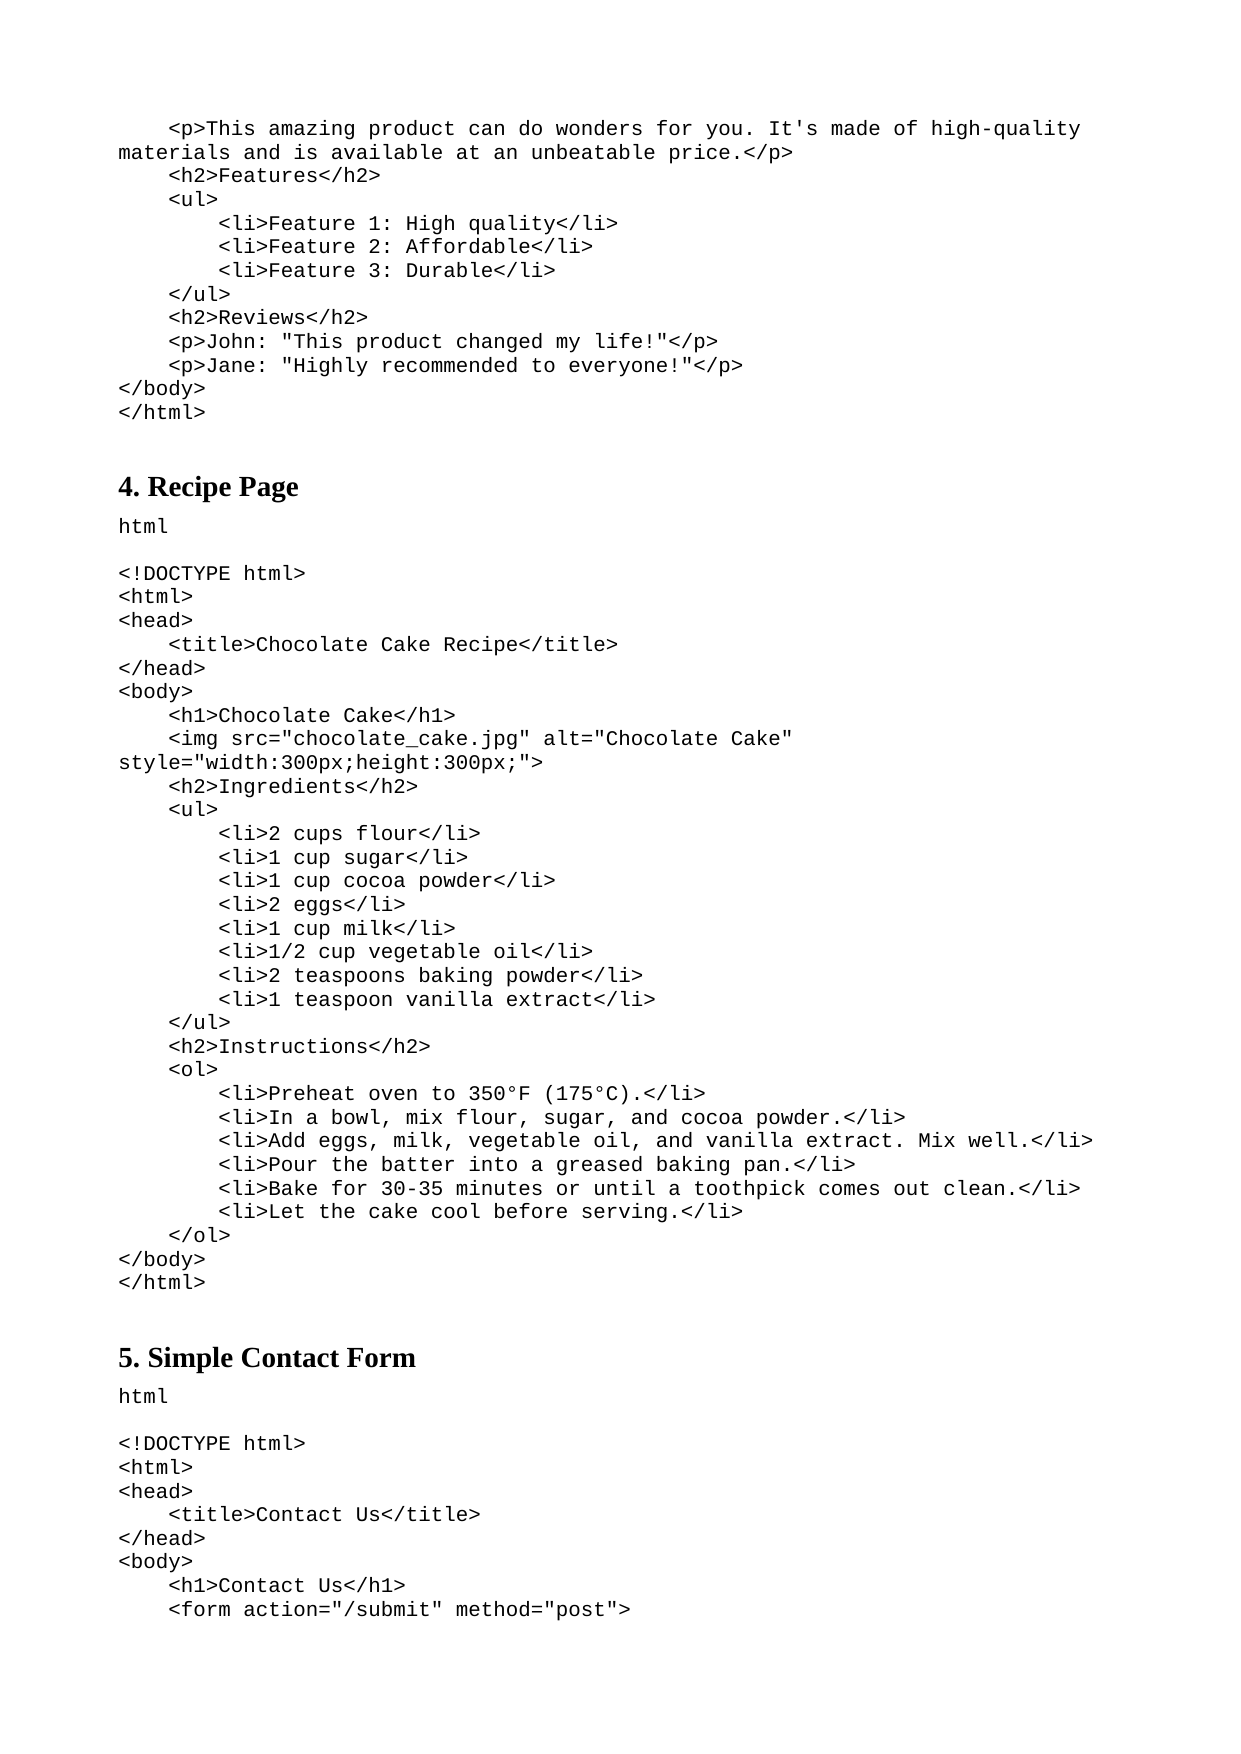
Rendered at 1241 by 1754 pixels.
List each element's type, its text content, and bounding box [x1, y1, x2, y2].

text <h2>Reviews</h2> [118, 307, 1122, 331]
text <form action="/submit" method="post"> [118, 1599, 1122, 1622]
text <h1>Chocolate Cake</h1> [118, 705, 1122, 728]
text <li>Feature 3: Durable</li> [118, 260, 1122, 284]
text <li>Feature 1: High quality</li> [118, 213, 1122, 236]
text <p>Jane: "Highly recommended to everyone!"</p> [118, 354, 1122, 378]
text <h2>Features</h2> [118, 165, 1122, 189]
text <img src="chocolate_cake.jpg" alt="Chocolate Cake" style="width:300px;height:300px;"> [118, 728, 1122, 776]
text html [118, 1386, 1122, 1410]
text <li>2 eggs</li> [118, 894, 1122, 918]
text <li>2 teaspoons baking powder</li> [118, 965, 1122, 988]
text </body> [118, 378, 1122, 402]
text <h2>Ingredients</h2> [118, 776, 1122, 799]
text <ul> [118, 189, 1122, 213]
text <html> [118, 587, 1122, 610]
text <!DOCTYPE html> [118, 563, 1122, 587]
text <h2>Instructions</h2> [118, 1036, 1122, 1059]
text <p>John: "This product changed my life!"</p> [118, 331, 1122, 354]
text </head> [118, 657, 1122, 681]
text <li>2 cups flour</li> [118, 823, 1122, 847]
subtitle 5. Simple Contact Form [118, 1340, 1122, 1373]
text </ol> [118, 1225, 1122, 1249]
text <title>Chocolate Cake Recipe</title> [118, 634, 1122, 657]
text </html> [118, 402, 1122, 426]
subtitle 4. Recipe Page [118, 469, 1122, 503]
text <body> [118, 1552, 1122, 1575]
text </head> [118, 1528, 1122, 1552]
text <ol> [118, 1059, 1122, 1083]
text <title>Contact Us</title> [118, 1504, 1122, 1528]
text <li>Add eggs, milk, vegetable oil, and vanilla extract. Mix well.</li> [118, 1130, 1122, 1154]
text <li>1 cup milk</li> [118, 918, 1122, 941]
text <p>This amazing product can do wonders for you. It's made of high-quality materials and is available at an unbeatable price.</p> [118, 118, 1122, 165]
text </html> [118, 1272, 1122, 1296]
text <li>Bake for 30-35 minutes or until a toothpick comes out clean.</li> [118, 1178, 1122, 1201]
text <html> [118, 1457, 1122, 1481]
text <li>Preheat oven to 350°F (175°C).</li> [118, 1083, 1122, 1107]
text </ul> [118, 1012, 1122, 1036]
text html [118, 516, 1122, 539]
text <h1>Contact Us</h1> [118, 1575, 1122, 1599]
text <li>Let the cake cool before serving.</li> [118, 1201, 1122, 1225]
text <head> [118, 610, 1122, 634]
text <li>1 cup sugar</li> [118, 847, 1122, 870]
text </body> [118, 1249, 1122, 1272]
text <li>1 cup cocoa powder</li> [118, 870, 1122, 894]
text <head> [118, 1481, 1122, 1504]
text <li>Feature 2: Affordable</li> [118, 236, 1122, 260]
text <li>In a bowl, mix flour, sugar, and cocoa powder.</li> [118, 1107, 1122, 1130]
text <li>1 teaspoon vanilla extract</li> [118, 988, 1122, 1012]
text <li>1/2 cup vegetable oil</li> [118, 941, 1122, 965]
text </ul> [118, 284, 1122, 307]
text <body> [118, 681, 1122, 705]
text <!DOCTYPE html> [118, 1433, 1122, 1457]
text <ul> [118, 799, 1122, 823]
text <li>Pour the batter into a greased baking pan.</li> [118, 1154, 1122, 1178]
